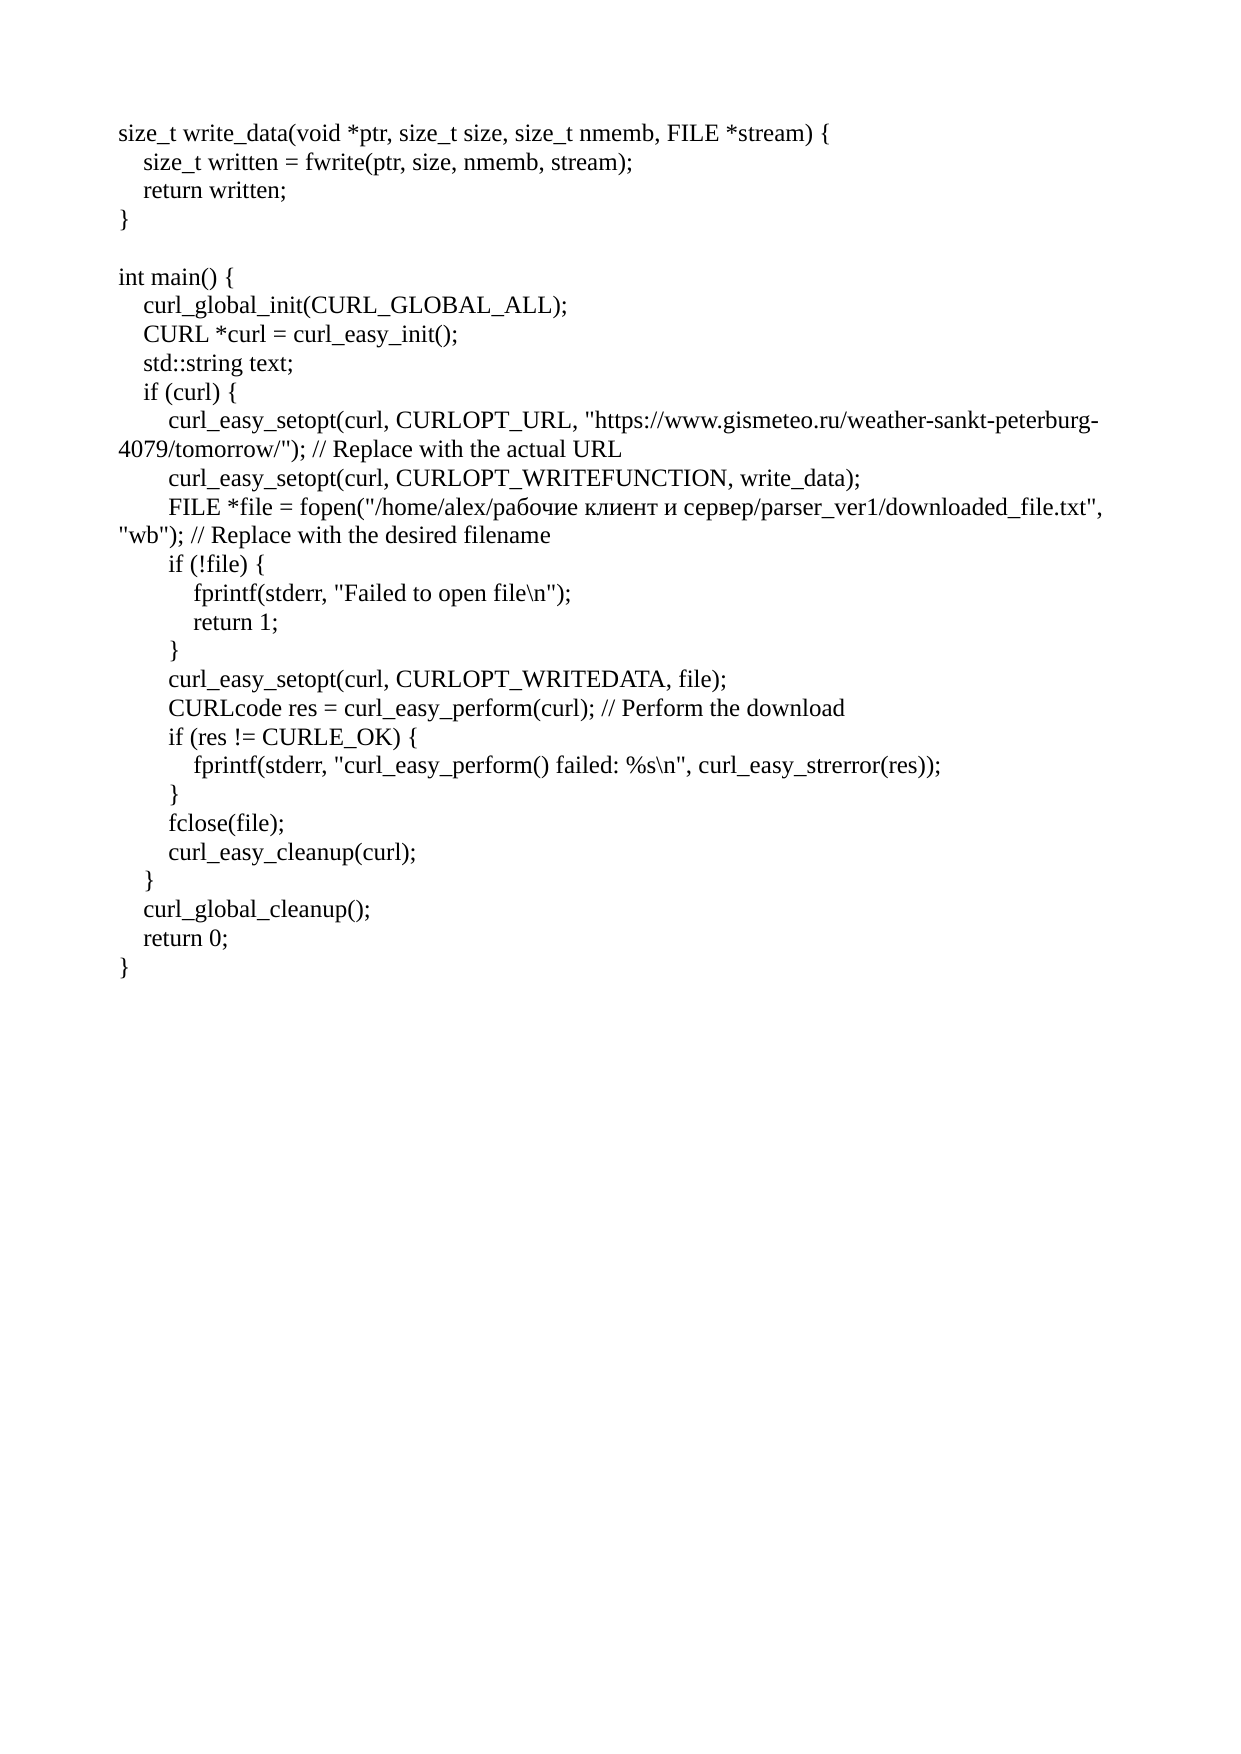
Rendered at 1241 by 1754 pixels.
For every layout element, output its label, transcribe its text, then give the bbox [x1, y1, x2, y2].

text curl_easy_cleanup(curl); [118, 837, 1122, 866]
text if (!file) { [118, 549, 1122, 578]
text curl_easy_setopt(curl, CURLOPT_WRITEFUNCTION, write_data); [118, 463, 1122, 492]
text curl_global_cleanup(); [118, 894, 1122, 923]
text int main() { [118, 262, 1122, 291]
text FILE *file = fopen("/home/alex/рабочие клиент и сервер/parser_ver1/downloaded_file.txt", "wb"); // Replace with the desired filename [118, 492, 1122, 549]
text curl_global_init(CURL_GLOBAL_ALL); [118, 291, 1122, 319]
text } [118, 204, 1122, 233]
text curl_easy_setopt(curl, CURLOPT_WRITEDATA, file); [118, 664, 1122, 693]
text size_t write_data(void *ptr, size_t size, size_t nmemb, FILE *stream) { [118, 118, 1122, 147]
text return 1; [118, 607, 1122, 636]
text if (curl) { [118, 377, 1122, 406]
text if (res != CURLE_OK) { [118, 722, 1122, 751]
text fclose(file); [118, 808, 1122, 837]
text } [118, 866, 1122, 894]
text CURLcode res = curl_easy_perform(curl); // Perform the download [118, 693, 1122, 722]
text return 0; [118, 923, 1122, 952]
text } [118, 779, 1122, 808]
text size_t written = fwrite(ptr, size, nmemb, stream); [118, 147, 1122, 176]
text CURL *curl = curl_easy_init(); [118, 319, 1122, 348]
text std::string text; [118, 348, 1122, 377]
text fprintf(stderr, "Failed to open file\n"); [118, 578, 1122, 607]
text } [118, 636, 1122, 664]
text fprintf(stderr, "curl_easy_perform() failed: %s\n", curl_easy_strerror(res)); [118, 751, 1122, 779]
text return written; [118, 176, 1122, 204]
text curl_easy_setopt(curl, CURLOPT_URL, "https://www.gismeteo.ru/weather-sankt-peterburg-4079/tomorrow/"); // Replace with the actual URL [118, 406, 1122, 463]
text } [118, 952, 1122, 981]
